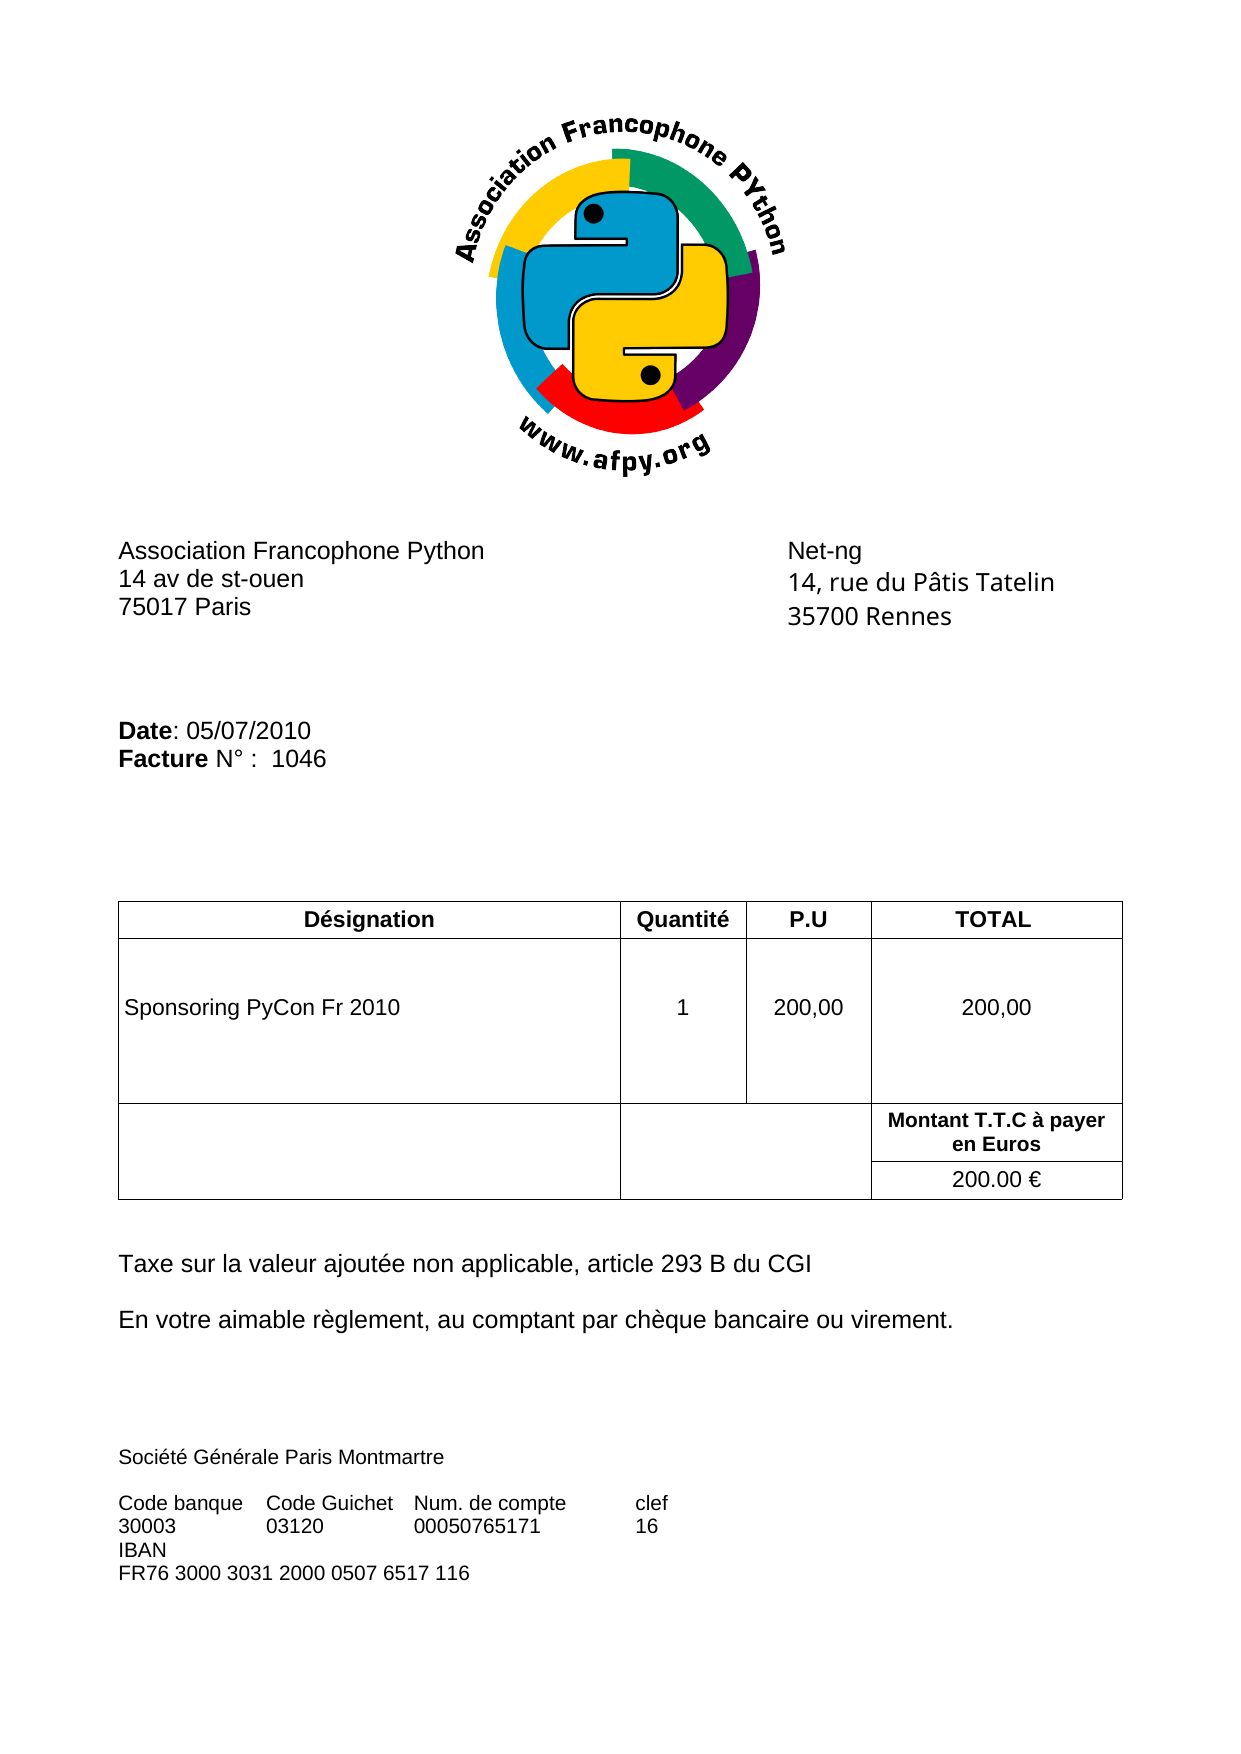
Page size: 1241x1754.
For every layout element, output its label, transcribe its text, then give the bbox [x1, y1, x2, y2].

picture [455, 118, 785, 477]
table_cell 1 [621, 939, 746, 1103]
table_header Net-ng 14, rue du Pâtis Tatelin 35700 Rennes [787, 537, 1122, 633]
table_cell 200,00 [747, 939, 871, 1103]
table_header Quantité [621, 902, 746, 938]
table_header [621, 1104, 871, 1198]
text Date: 05/07/2010 [118, 717, 1122, 744]
table_cell Sponsoring PyCon Fr 2010 [119, 939, 620, 1103]
text IBAN [118, 1538, 1122, 1561]
table_cell 200,00 € [872, 1162, 1122, 1198]
table_header [535, 537, 787, 633]
text Code banque Code Guichet Num. de compte clef [118, 1492, 1122, 1515]
text Taxe sur la valeur ajoutée non applicable, article 293 B du CGI [118, 1250, 1122, 1278]
table_header Désignation [119, 902, 620, 938]
text Facture N° : 1046 [118, 744, 1122, 772]
text En votre aimable règlement, au comptant par chèque bancaire ou virement. [118, 1306, 1122, 1333]
table_header Montant T.T.C à payer en Euros [872, 1104, 1122, 1161]
text Société Générale Paris Montmartre [118, 1445, 1122, 1468]
table_header [119, 1104, 620, 1198]
table_header P.U [747, 902, 871, 938]
text FR76 3000 3031 2000 0507 6517 116 [118, 1561, 1122, 1584]
table_header Association Francophone Python 14 av de st-ouen 75017 Paris [118, 537, 535, 633]
table_header TOTAL [872, 902, 1122, 938]
text 30003 03120 00050765171 16 [118, 1515, 1122, 1538]
table_cell 200,00 [872, 939, 1122, 1103]
